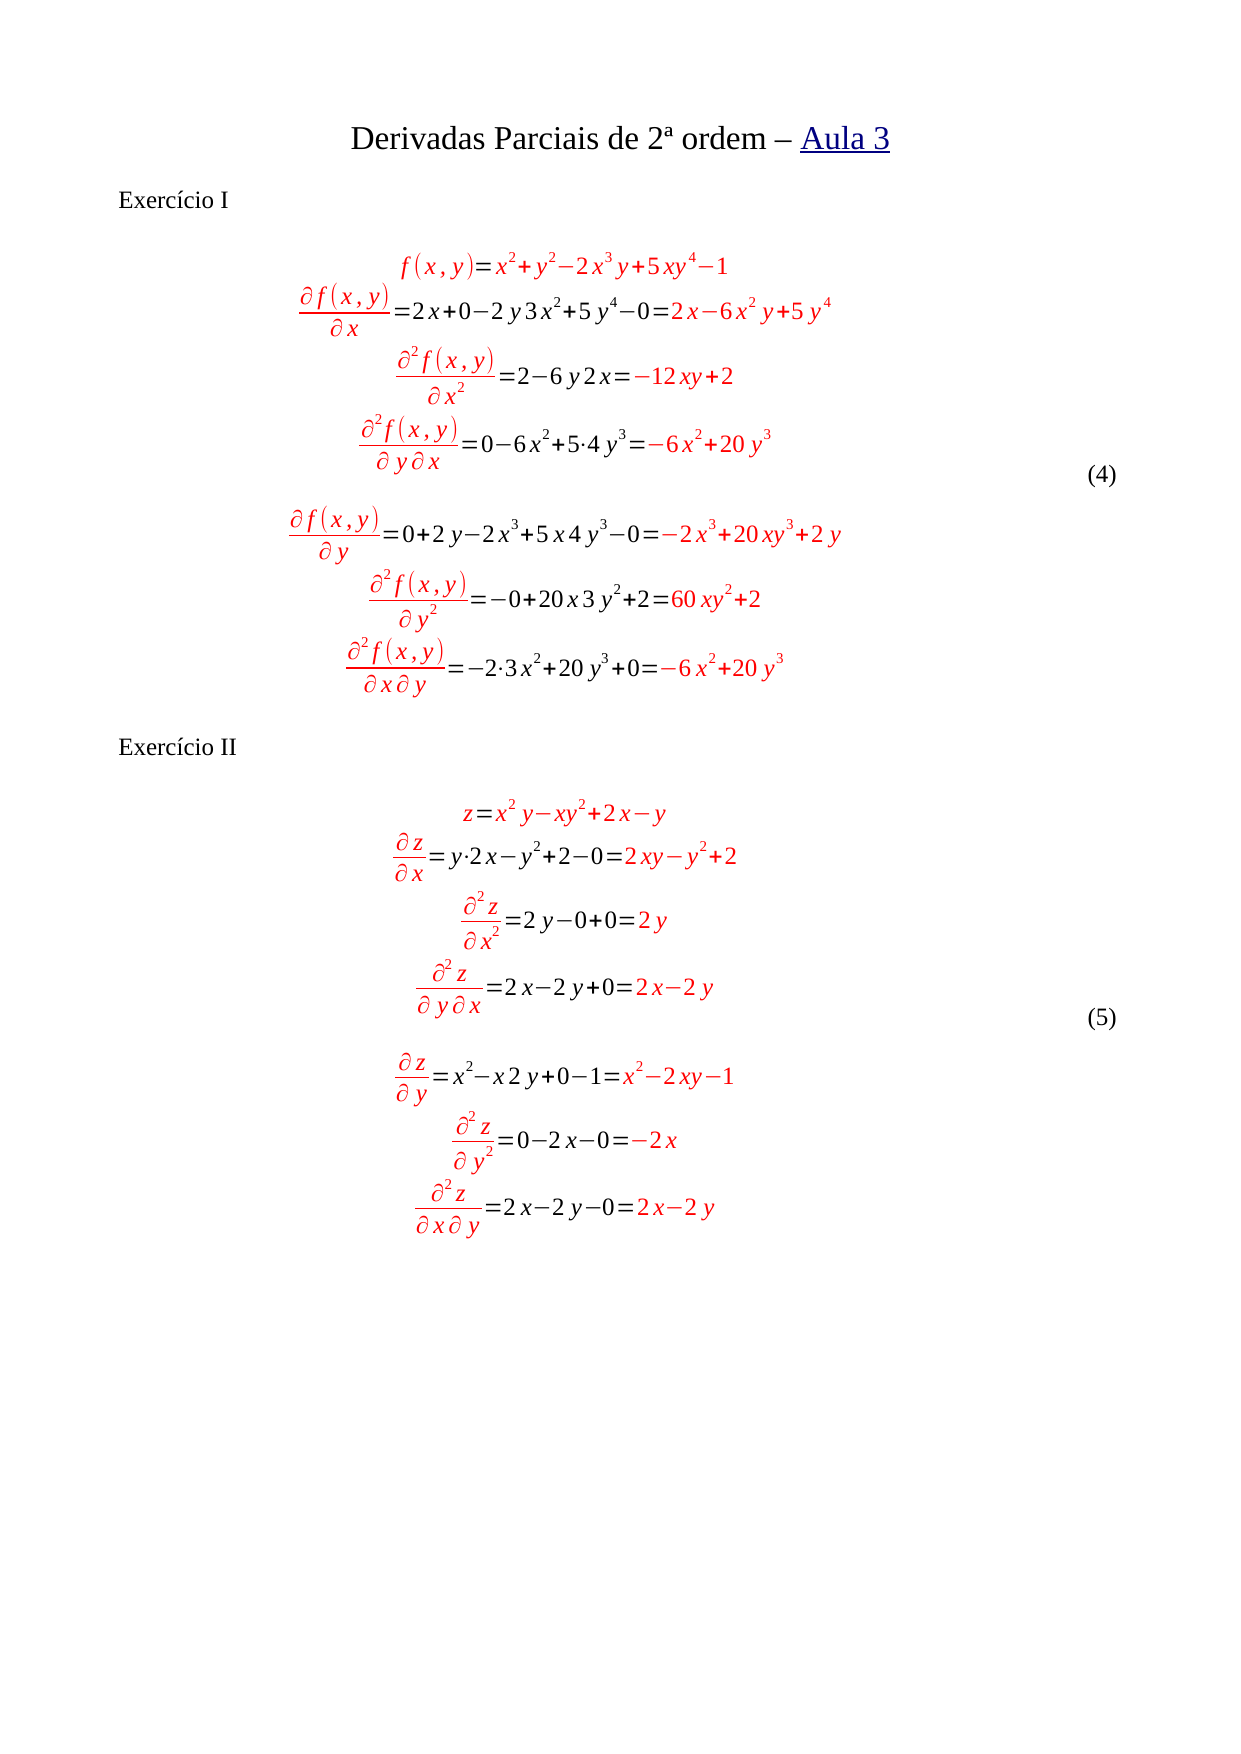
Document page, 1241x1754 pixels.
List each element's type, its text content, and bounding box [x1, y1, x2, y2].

text Exercício I [118, 185, 1122, 214]
table_header (4) [1010, 243, 1122, 703]
text Exercício II [118, 732, 1122, 761]
table_header [118, 243, 1010, 703]
table_header (5) [1010, 790, 1122, 1244]
text Derivadas Parciais de 2ª ordem – Aula 3 [118, 118, 1122, 156]
table_header [118, 790, 1010, 1244]
